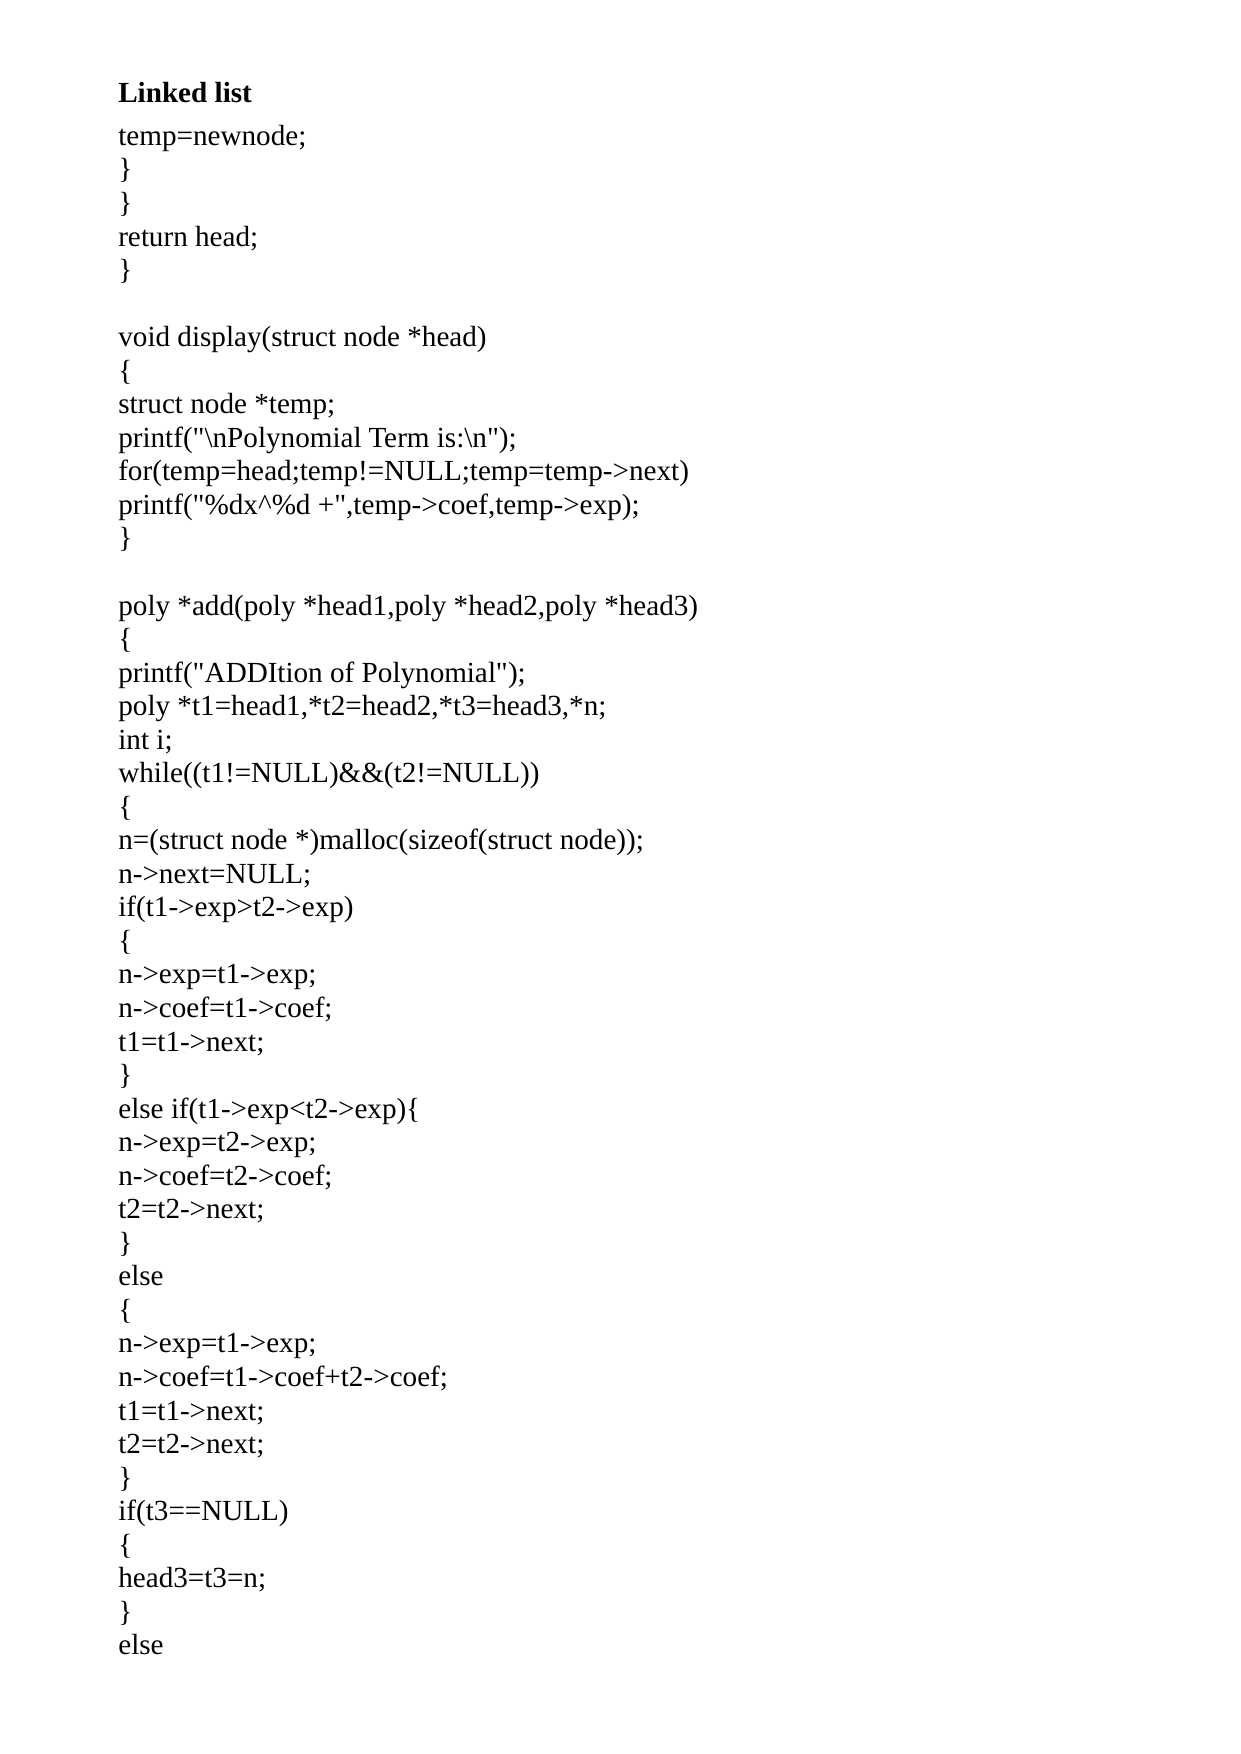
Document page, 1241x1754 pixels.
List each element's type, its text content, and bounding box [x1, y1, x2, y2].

text } [118, 185, 1122, 219]
text if(t1->exp>t2->exp) [118, 889, 1122, 923]
text if(t3==NULL) [118, 1493, 1122, 1527]
text t1=t1->next; [118, 1393, 1122, 1426]
text } [118, 521, 1122, 554]
text } [118, 1460, 1122, 1493]
text n->exp=t1->exp; [118, 1326, 1122, 1359]
text } [118, 152, 1122, 185]
text printf("\nPolynomial Term is:\n"); [118, 420, 1122, 453]
text int i; [118, 722, 1122, 755]
text else if(t1->exp<t2->exp){ [118, 1091, 1122, 1124]
text printf("ADDItion of Polynomial"); [118, 655, 1122, 688]
text n->exp=t1->exp; [118, 957, 1122, 990]
text t1=t1->next; [118, 1024, 1122, 1057]
text printf("%dx^%d +",temp->coef,temp->exp); [118, 487, 1122, 521]
text n->coef=t1->coef; [118, 990, 1122, 1024]
text while((t1!=NULL)&&(t2!=NULL)) [118, 755, 1122, 789]
text t2=t2->next; [118, 1191, 1122, 1225]
text n->exp=t2->exp; [118, 1124, 1122, 1158]
text { [118, 353, 1122, 386]
text n=(struct node *)malloc(sizeof(struct node)); [118, 822, 1122, 856]
text { [118, 789, 1122, 822]
text t2=t2->next; [118, 1426, 1122, 1460]
text n->coef=t1->coef+t2->coef; [118, 1359, 1122, 1393]
text else [118, 1258, 1122, 1292]
text { [118, 621, 1122, 655]
text } [118, 1594, 1122, 1627]
text temp=newnode; [118, 118, 1122, 152]
text } [118, 1057, 1122, 1091]
text { [118, 923, 1122, 957]
text poly *t1=head1,*t2=head2,*t3=head3,*n; [118, 688, 1122, 722]
text for(temp=head;temp!=NULL;temp=temp->next) [118, 453, 1122, 487]
text head3=t3=n; [118, 1560, 1122, 1594]
text struct node *temp; [118, 386, 1122, 420]
text } [118, 1225, 1122, 1258]
text poly *add(poly *head1,poly *head2,poly *head3) [118, 588, 1122, 621]
text void display(struct node *head) [118, 319, 1122, 353]
text { [118, 1292, 1122, 1326]
text n->next=NULL; [118, 856, 1122, 889]
text { [118, 1527, 1122, 1560]
text return head; [118, 219, 1122, 252]
text n->coef=t2->coef; [118, 1158, 1122, 1191]
text else [118, 1627, 1122, 1661]
text } [118, 252, 1122, 286]
